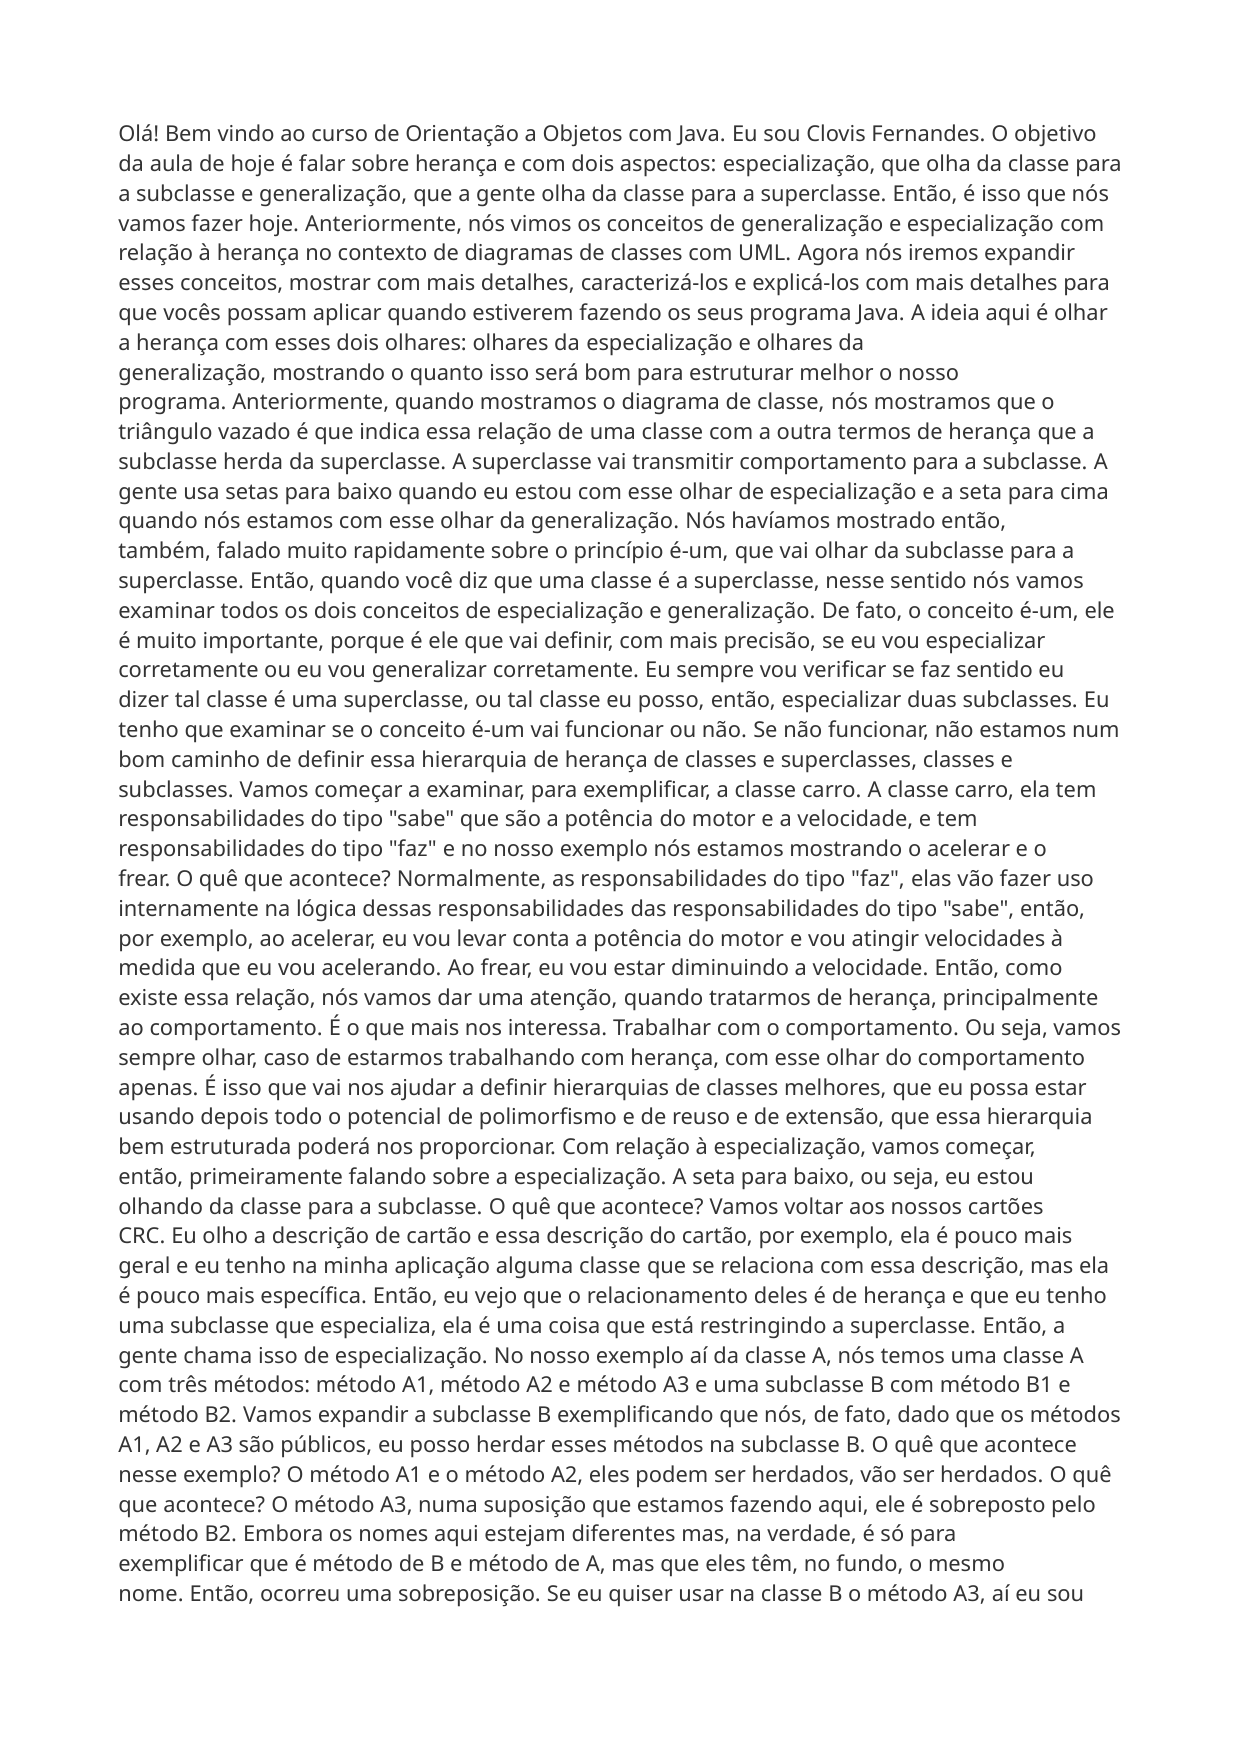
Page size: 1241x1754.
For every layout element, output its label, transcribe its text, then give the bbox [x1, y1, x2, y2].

text Olá! Bem vindo ao curso de Orientação a Objetos com Java. Eu sou Clovis Fernandes. O objetivo da aula de hoje é falar sobre herança e com dois aspectos: especialização, que olha da classe para a subclasse e generalização, que a gente olha da classe para a superclasse. Então, é isso que nós vamos fazer hoje. Anteriormente, nós vimos os conceitos de generalização e especialização com relação à herança no contexto de diagramas de classes com UML. Agora nós iremos expandir esses conceitos, mostrar com mais detalhes, caracterizá-los e explicá-los com mais detalhes para que vocês possam aplicar quando estiverem fazendo os seus programa Java. A ideia aqui é olhar a herança com esses dois olhares: olhares da especialização e olhares da generalização, mostrando o quanto isso será bom para estruturar melhor o nosso programa. Anteriormente, quando mostramos o diagrama de classe, nós mostramos que o triângulo vazado é que indica essa relação de uma classe com a outra termos de herança que a subclasse herda da superclasse. A superclasse vai transmitir comportamento para a subclasse. A gente usa setas para baixo quando eu estou com esse olhar de especialização e a seta para cima quando nós estamos com esse olhar da generalização. Nós havíamos mostrado então, também, falado muito rapidamente sobre o princípio é-um, que vai olhar da subclasse para a superclasse. Então, quando você diz que uma classe é a superclasse, nesse sentido nós vamos examinar todos os dois conceitos de especialização e generalização. De fato, o conceito é-um, ele é muito importante, porque é ele que vai definir, com mais precisão, se eu vou especializar corretamente ou eu vou generalizar corretamente. Eu sempre vou verificar se faz sentido eu dizer tal classe é uma superclasse, ou tal classe eu posso, então, especializar duas subclasses. Eu tenho que examinar se o conceito é-um vai funcionar ou não. Se não funcionar, não estamos num bom caminho de definir essa hierarquia de herança de classes e superclasses, classes e subclasses. Vamos começar a examinar, para exemplificar, a classe carro. A classe carro, ela tem responsabilidades do tipo "sabe" que são a potência do motor e a velocidade, e tem responsabilidades do tipo "faz" e no nosso exemplo nós estamos mostrando o acelerar e o frear. O quê que acontece? Normalmente, as responsabilidades do tipo "faz", elas vão fazer uso internamente na lógica dessas responsabilidades das responsabilidades do tipo "sabe", então, por exemplo, ao acelerar, eu vou levar conta a potência do motor e vou atingir velocidades à medida que eu vou acelerando. Ao frear, eu vou estar diminuindo a velocidade. Então, como existe essa relação, nós vamos dar uma atenção, quando tratarmos de herança, principalmente ao comportamento. É o que mais nos interessa. Trabalhar com o comportamento. Ou seja, vamos sempre olhar, caso de estarmos trabalhando com herança, com esse olhar do comportamento apenas. É isso que vai nos ajudar a definir hierarquias de classes melhores, que eu possa estar usando depois todo o potencial de polimorfismo e de reuso e de extensão, que essa hierarquia bem estruturada poderá nos proporcionar. Com relação à especialização, vamos começar, então, primeiramente falando sobre a especialização. A seta para baixo, ou seja, eu estou olhando da classe para a subclasse. O quê que acontece? Vamos voltar aos nossos cartões CRC. Eu olho a descrição de cartão e essa descrição do cartão, por exemplo, ela é pouco mais geral e eu tenho na minha aplicação alguma classe que se relaciona com essa descrição, mas ela é pouco mais específica. Então, eu vejo que o relacionamento deles é de herança e que eu tenho uma subclasse que especializa, ela é uma coisa que está restringindo a superclasse. Então, a gente chama isso de especialização. No nosso exemplo aí da classe A, nós temos uma classe A com três métodos: método A1, método A2 e método A3 e uma subclasse B com método B1 e método B2. Vamos expandir a subclasse B exemplificando que nós, de fato, dado que os métodos A1, A2 e A3 são públicos, eu posso herdar esses métodos na subclasse B. O quê que acontece nesse exemplo? O método A1 e o método A2, eles podem ser herdados, vão ser herdados. O quê que acontece? O método A3, numa suposição que estamos fazendo aqui, ele é sobreposto pelo método B2. Embora os nomes aqui estejam diferentes mas, na verdade, é só para exemplificar que é método de B e método de A, mas que eles têm, no fundo, o mesmo nome. Então, ocorreu uma sobreposição. Se eu quiser usar na classe B o método A3, aí eu sou [118, 118, 1122, 1608]
